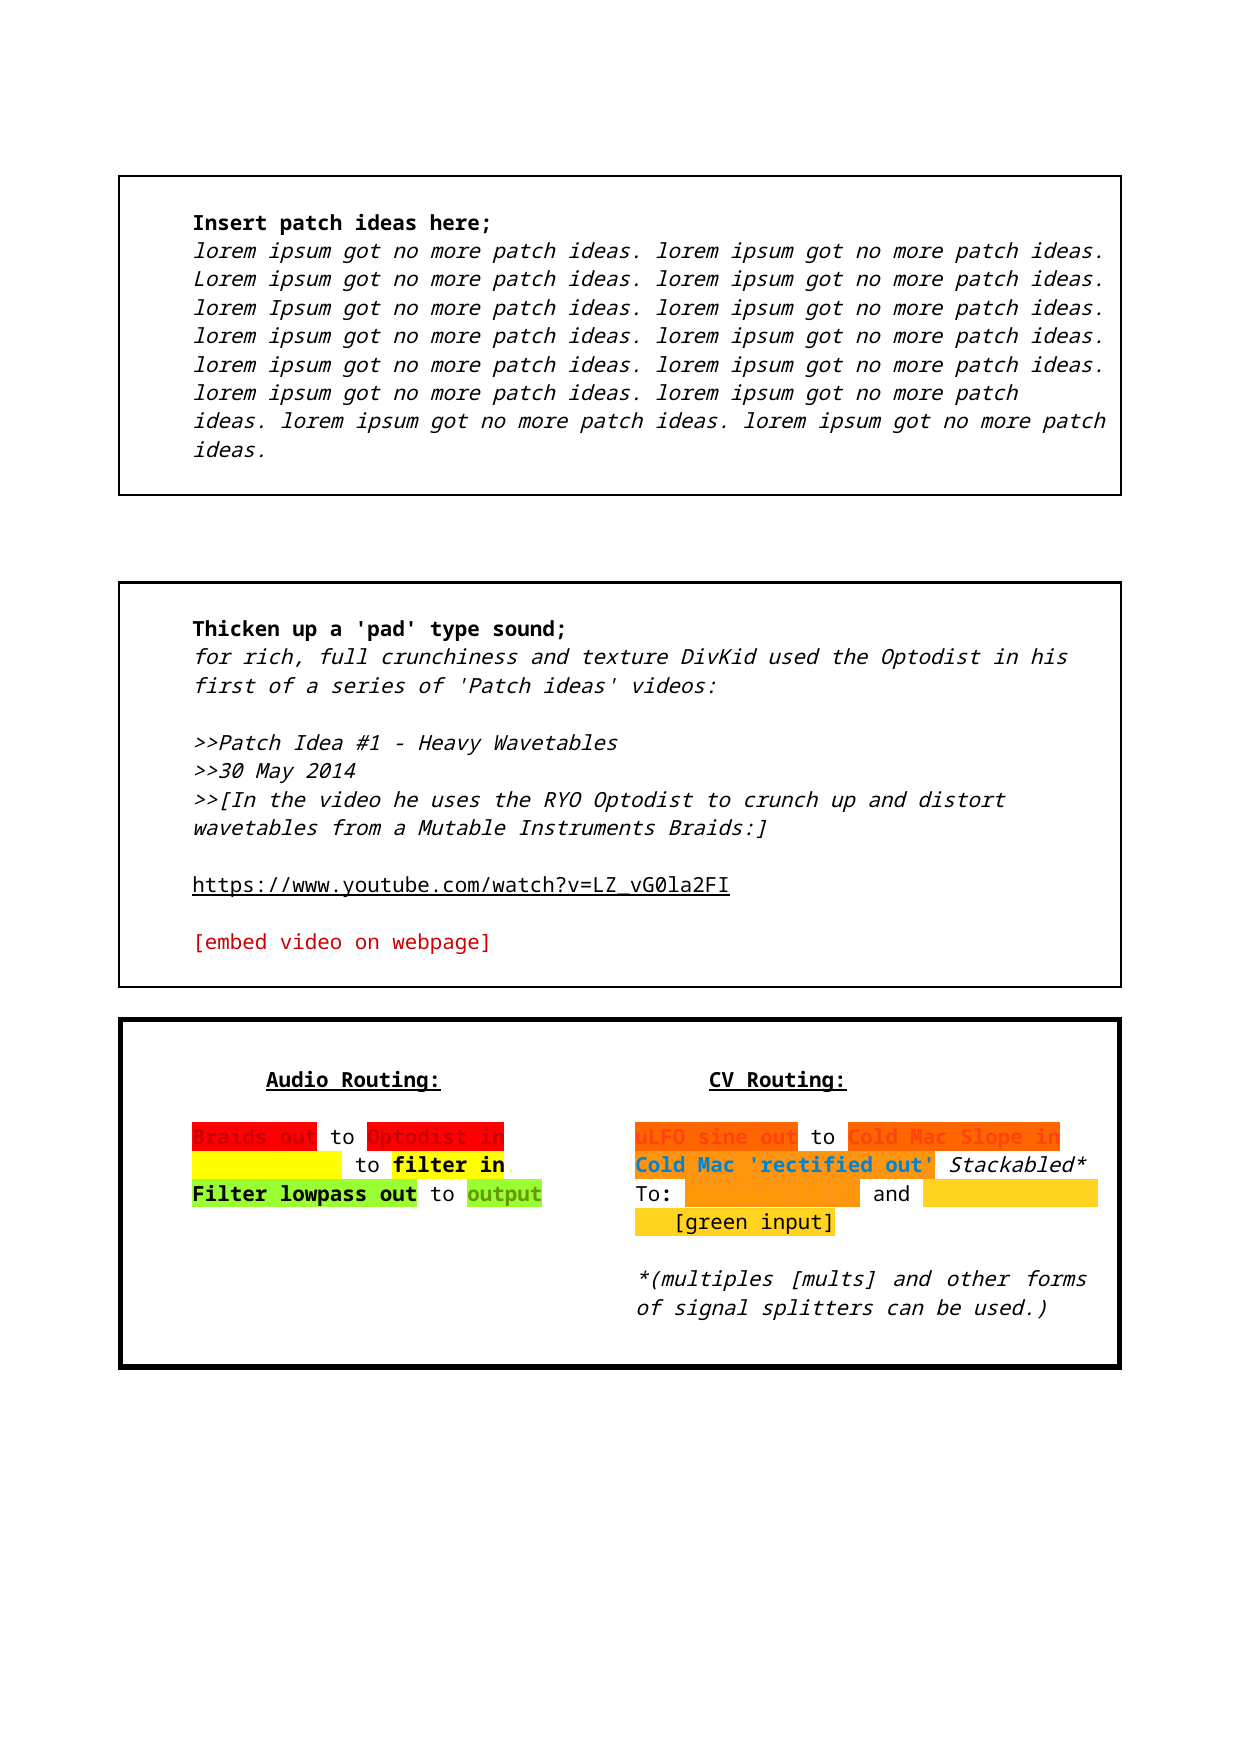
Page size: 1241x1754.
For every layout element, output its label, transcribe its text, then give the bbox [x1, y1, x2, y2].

text lorem Ipsum got no more patch ideas. lorem ipsum got no more patch ideas. [120, 289, 1120, 317]
text lorem ipsum got no more patch ideas. lorem ipsum got no more patch ideas. [120, 317, 1120, 346]
text Insert patch ideas here; [120, 203, 1120, 232]
text Braids out to Optodist in uLFO sine out to Cold Mac Slope in [123, 1102, 1117, 1131]
text >>30 May 2014 [120, 752, 1120, 781]
text Thicken up a 'pad' type sound; [120, 610, 1120, 638]
text for rich, full crunchiness and texture DivKid used the Optodist in his first of a series of 'Patch ideas' videos: [120, 638, 1120, 699]
text >>[In the video he uses the RYO Optodist to crunch up and distort [120, 781, 1120, 809]
text >>Patch Idea #1 - Heavy Wavetables [120, 724, 1120, 752]
text https://www.youtube.com/watch?v=LZ_vG0la2FI [120, 866, 1120, 898]
text wavetables from a Mutable Instruments Braids:] [120, 809, 1120, 842]
text Audio Routing: CV Routing: [123, 1022, 1117, 1094]
text *(multiples [mults] and other forms of signal splitters can be used.) [123, 1245, 1117, 1321]
text Optodist out to filter in. Cold Mac 'rectified out' Stackabled* Filter lowpass out to output To: Optodist CV in and Braids Timbre' in'[green input] [123, 1131, 1117, 1236]
text Lorem ipsum got no more patch ideas. lorem ipsum got no more patch ideas. [120, 260, 1120, 289]
text lorem ipsum got no more patch ideas. lorem ipsum got no more patch ideas. lorem ipsum got no more patch ideas. lorem ipsum got no more patch ideas. [120, 374, 1120, 463]
text lorem ipsum got no more patch ideas. lorem ipsum got no more patch ideas. [120, 346, 1120, 374]
text [embed video on webpage] [120, 923, 1120, 986]
text lorem ipsum got no more patch ideas. lorem ipsum got no more patch ideas. [120, 232, 1120, 260]
